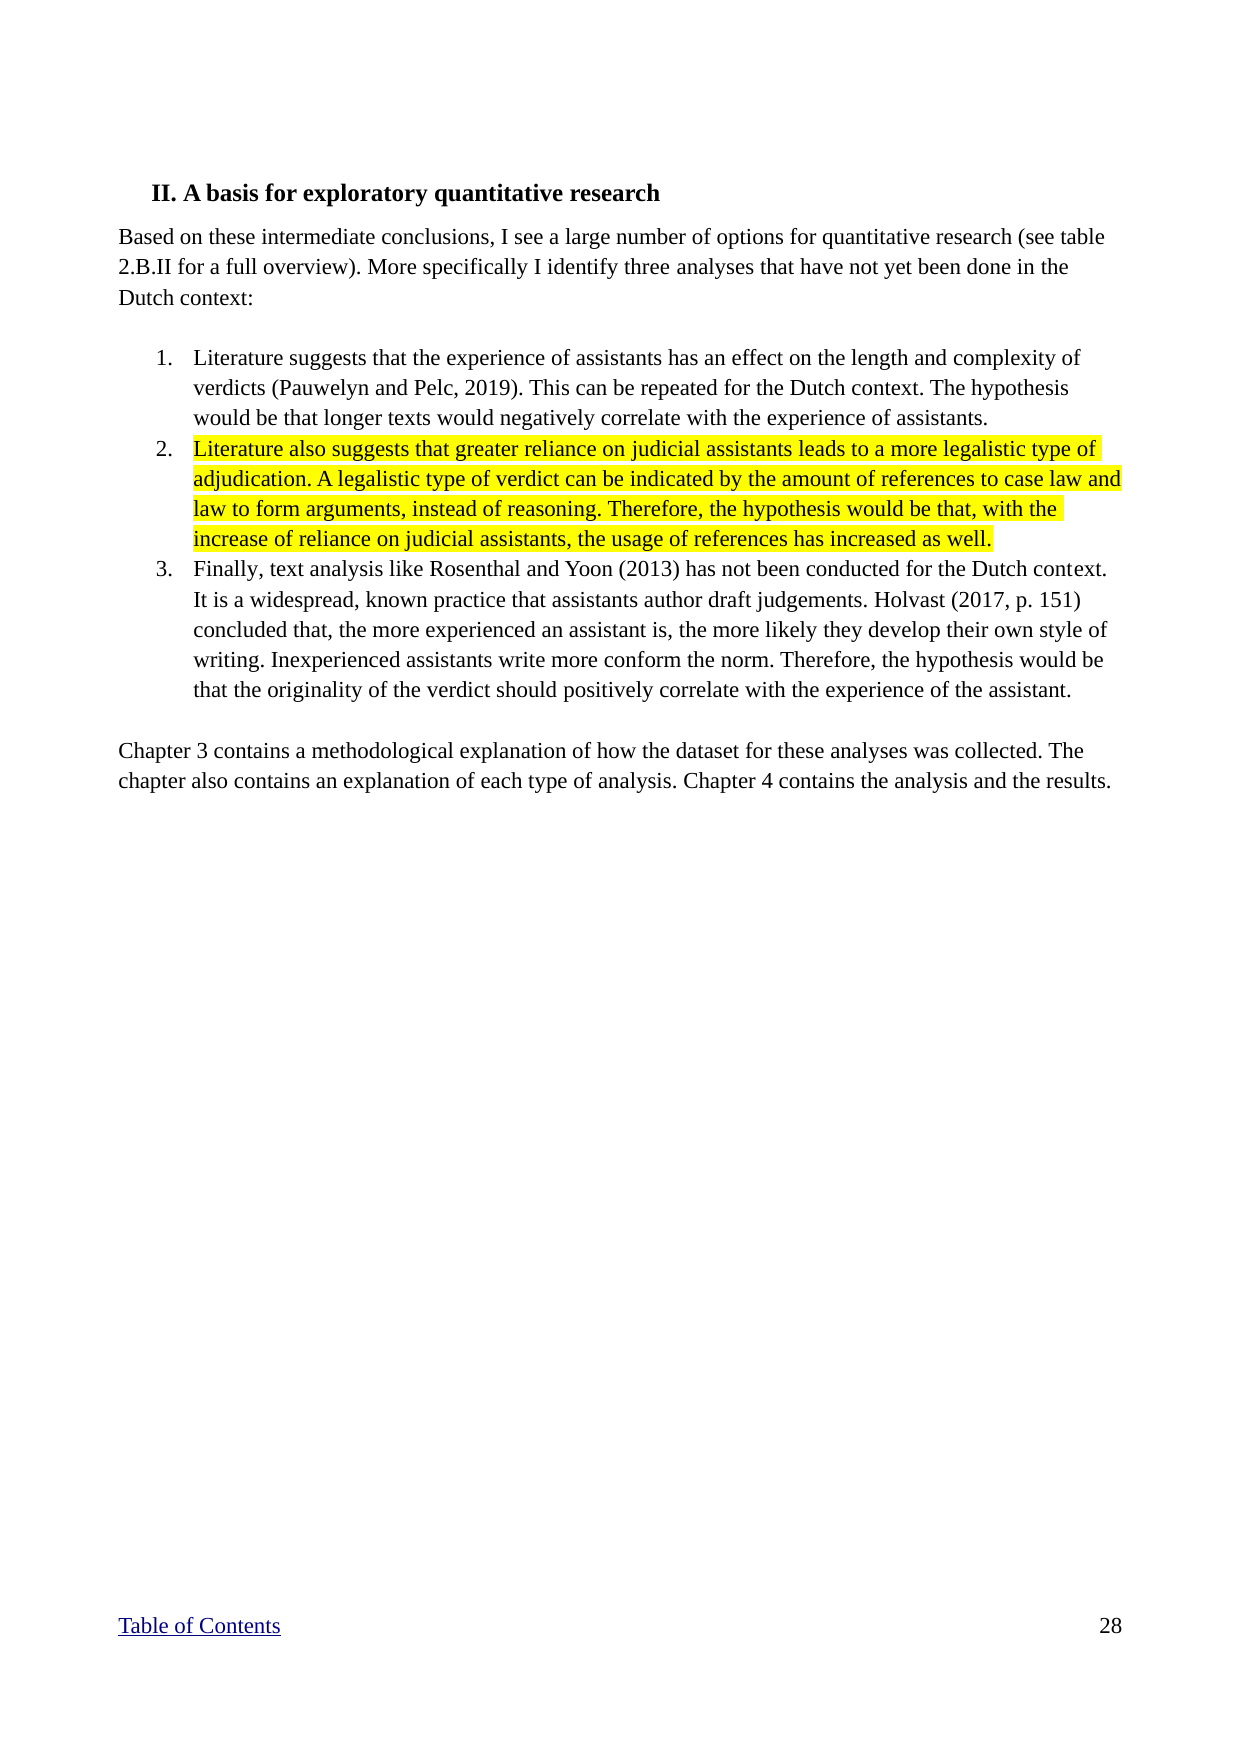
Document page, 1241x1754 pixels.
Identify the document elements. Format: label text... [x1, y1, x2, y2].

subtitle II. A basis for exploratory quantitative research [151, 178, 1122, 207]
list Literature also suggests that greater reliance on judicial assistants leads to a more legalistic type of adjudication. A legalistic type of verdict can be indicated by the amount of references to case law and law to form arguments, instead of reasoning. Therefore, the hypothesis would be that, with the increase of reliance on judicial assistants, the usage of references has increased as well. [156, 434, 1122, 552]
list Literature suggests that the experience of assistants has an effect on the length and complexity of verdicts (Pauwelyn and Pelc, 2019). This can be repeated for the Dutch context. The hypothesis would be that longer texts would negatively correlate with the experience of assistants. [156, 344, 1122, 431]
text Based on these intermediate conclusions, I see a large number of options for quantitative research (see table 2.B.II for a full overview). More specifically I identify three analyses that have not yet been done in the Dutch context: [118, 223, 1122, 310]
text Chapter 3 contains a methodological explanation of how the dataset for these analyses was collected. The chapter also contains an explanation of each type of analysis. Chapter 4 contains the analysis and the results. [118, 737, 1122, 793]
list Finally, text analysis like Rosenthal and Yoon (2013) has not been conducted for the Dutch context. It is a widespread, known practice that assistants author draft judgements. Holvast (2017, p. 151) concluded that, the more experienced an assistant is, the more likely they develop their own style of writing. Inexperienced assistants write more conform the norm. Therefore, the hypothesis would be that the originality of the verdict should positively correlate with the experience of the assistant. [156, 555, 1122, 703]
